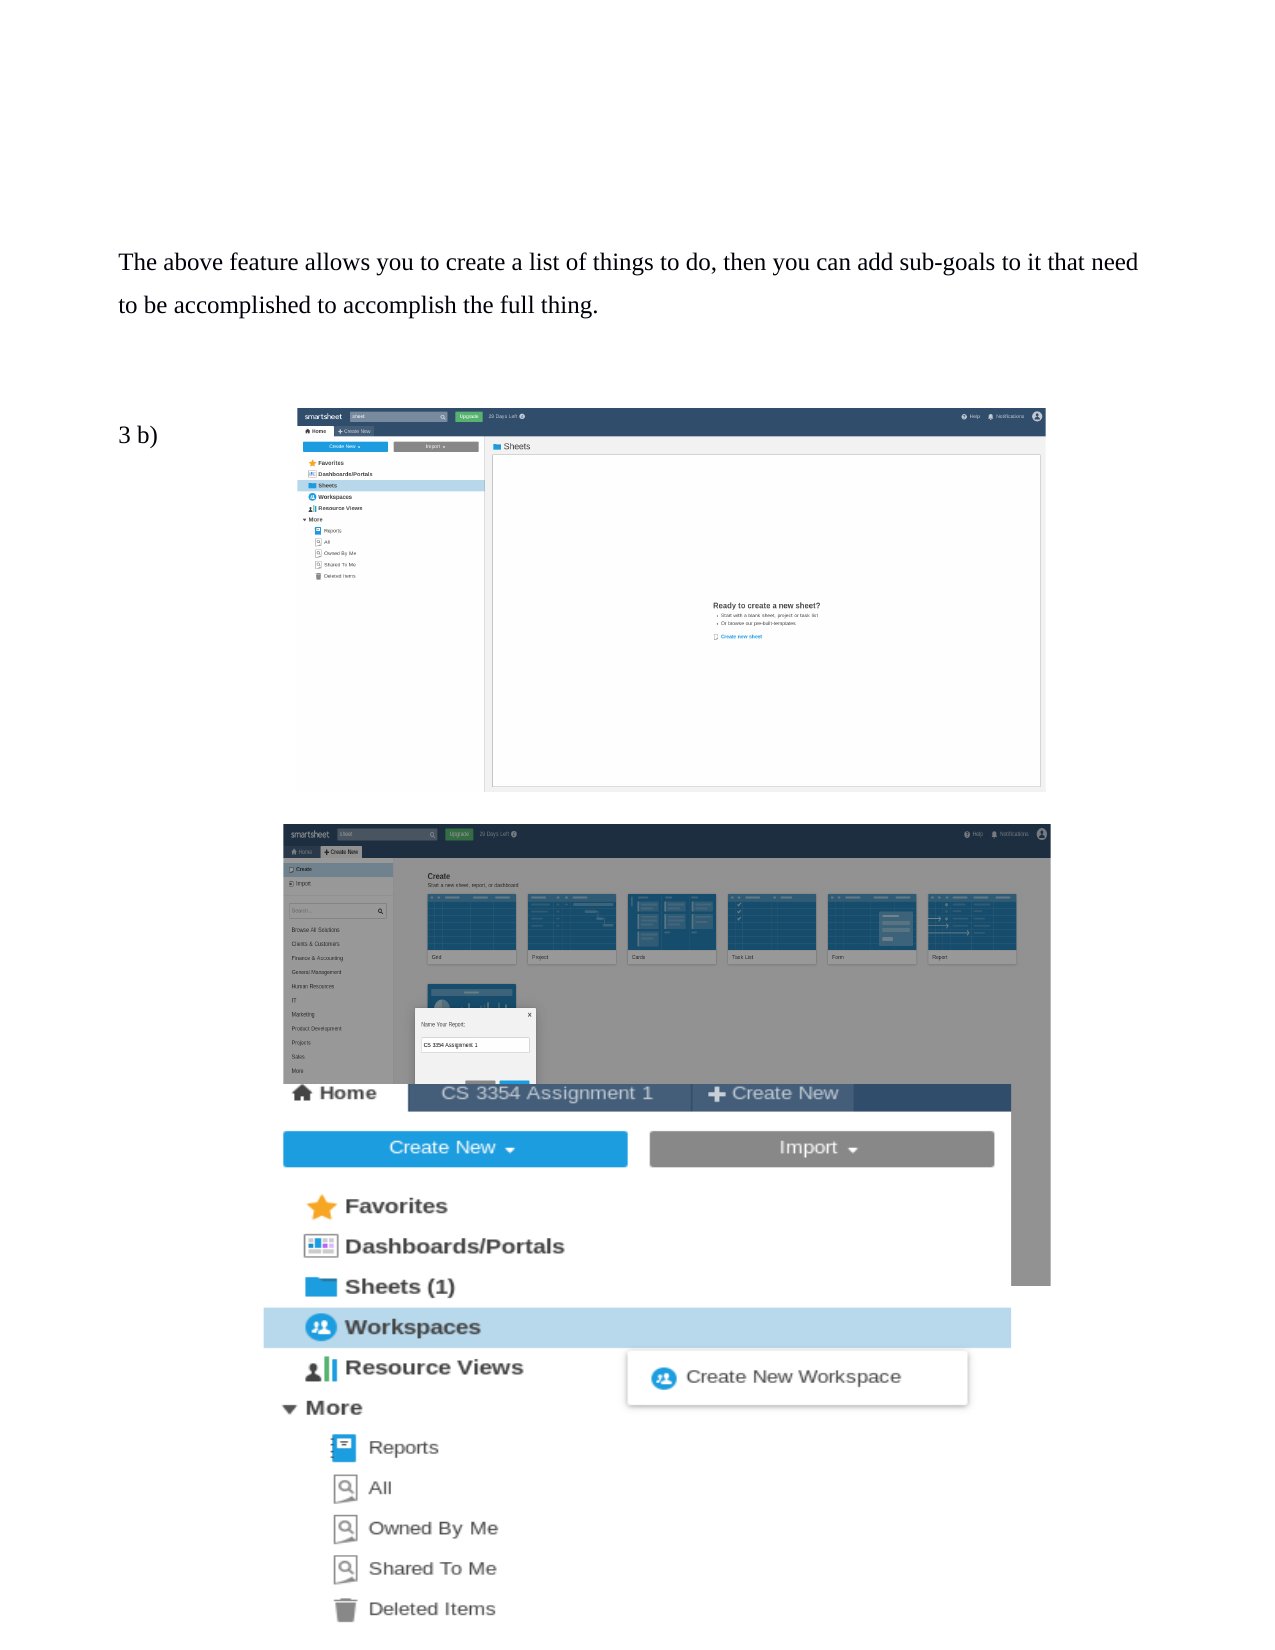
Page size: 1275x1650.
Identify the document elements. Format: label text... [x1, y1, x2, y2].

text 3 b) [118, 420, 297, 449]
picture [297, 408, 1046, 792]
text [1046, 420, 1157, 449]
picture [263, 824, 1051, 1650]
text The above feature allows you to create a list of things to do, then you can add sub-goals to it that need to be accomplished to accomplish the full thing. [118, 247, 1157, 319]
